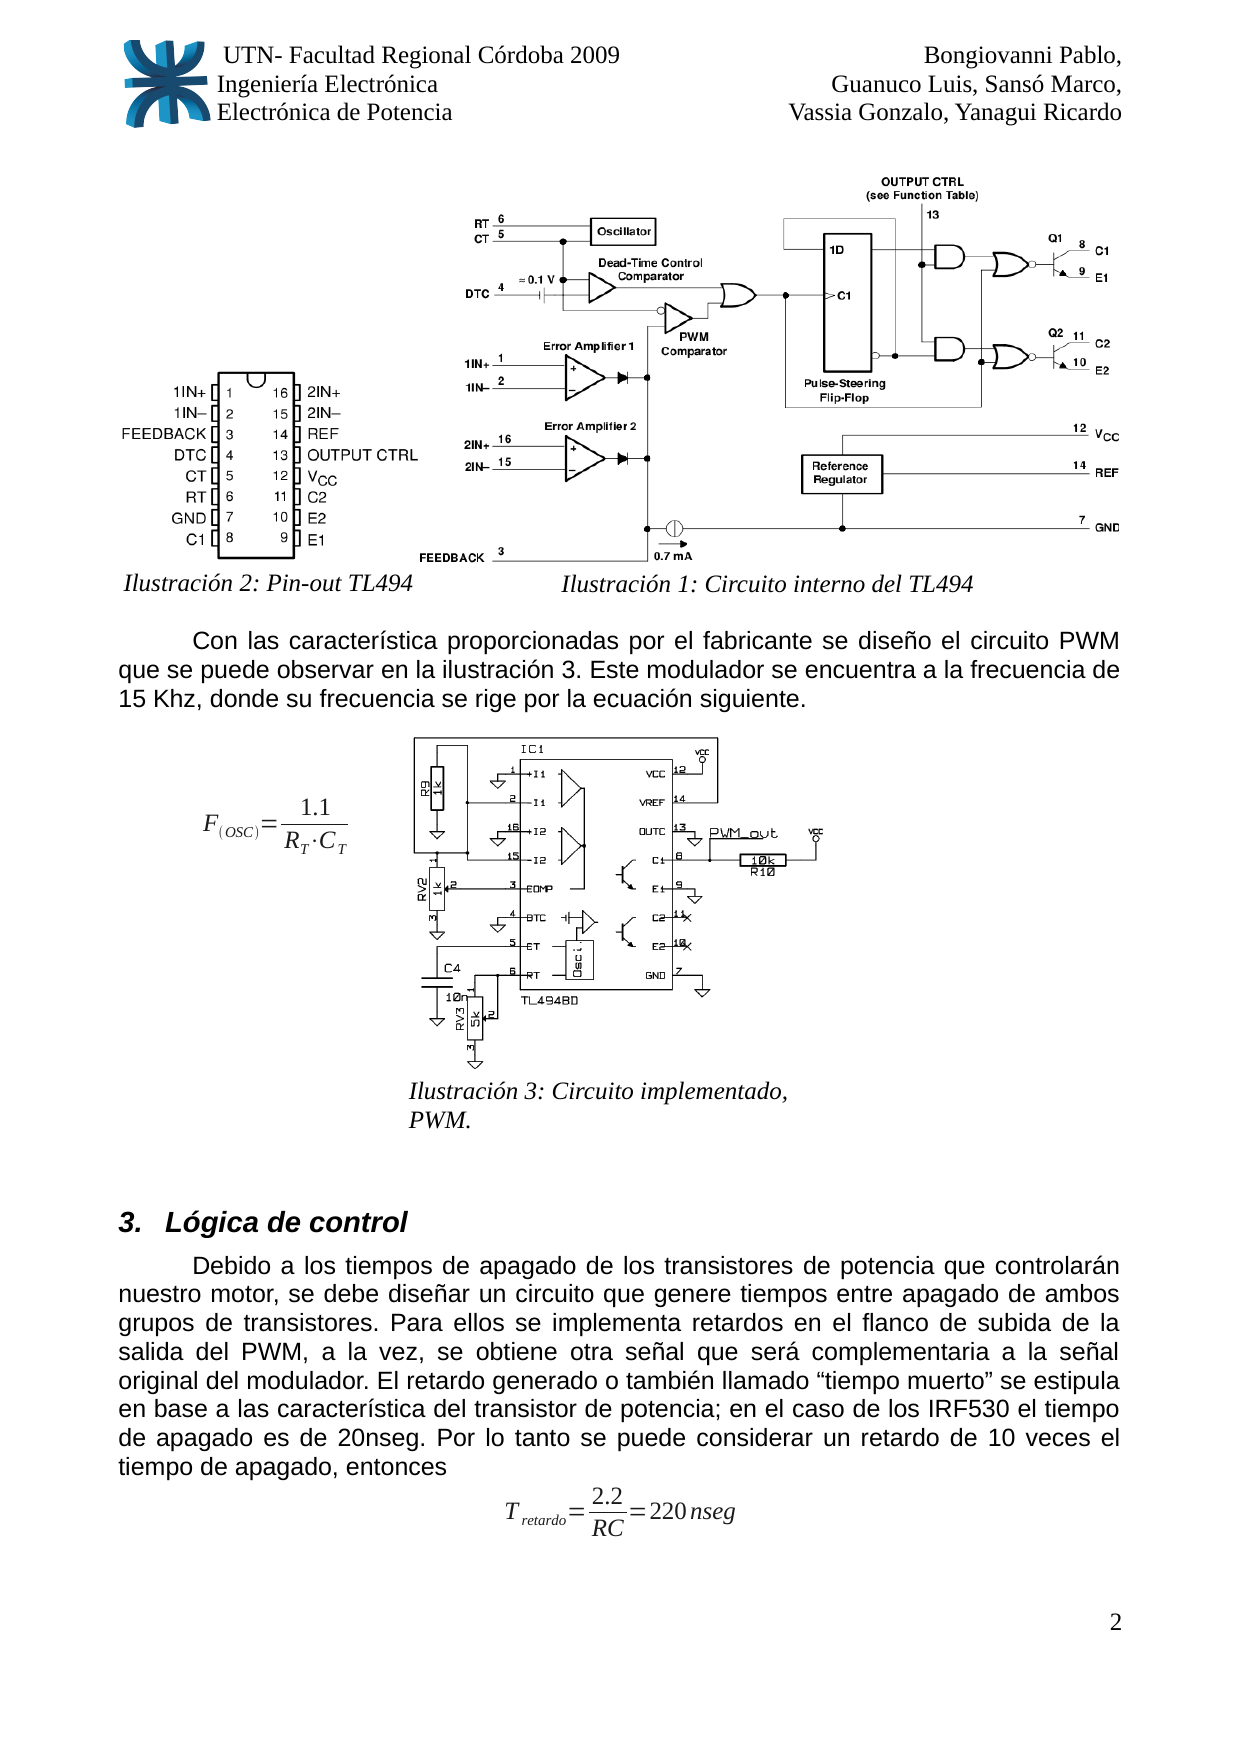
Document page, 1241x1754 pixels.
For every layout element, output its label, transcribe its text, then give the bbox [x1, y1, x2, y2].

text Con las característica proporcionadas por el fabricante se diseño el circuito PWM que se puede observar en la ilustración 3. Este modulador se encuentra a la frecuencia de 15 Khz, donde su frecuencia se rige por la ecuación siguiente. [118, 626, 1122, 712]
picture [111, 170, 1119, 569]
text Ilustración 3: Circuito implementado, PWM. [408, 1076, 832, 1133]
subtitle Lógica de control [118, 1204, 1122, 1238]
text Ilustración 2: Pin-out TL494 [112, 568, 418, 596]
picture [408, 731, 832, 1076]
text Ilustración 1: Circuito interno del TL494 [418, 569, 1119, 597]
text Debido a los tiempos de apagado de los transistores de potencia que controlarán nuestro motor, se debe diseñar un circuito que genere tiempos entre apagado de ambos grupos de transistores. Para ellos se implementa retardos en el flanco de subida de la salida del PWM, a la vez, se obtiene otra señal que será complementaria a la señal original del modulador. El retardo generado o también llamado “tiempo muerto” se estipula en base a las característica del transistor de potencia; en el caso de los IRF530 el tiempo de apagado es de 20nseg. Por lo tanto se puede considerar un retardo de 10 veces el tiempo de apagado, entonces [118, 1251, 1122, 1481]
picture [123, 40, 211, 128]
text [408, 719, 832, 731]
